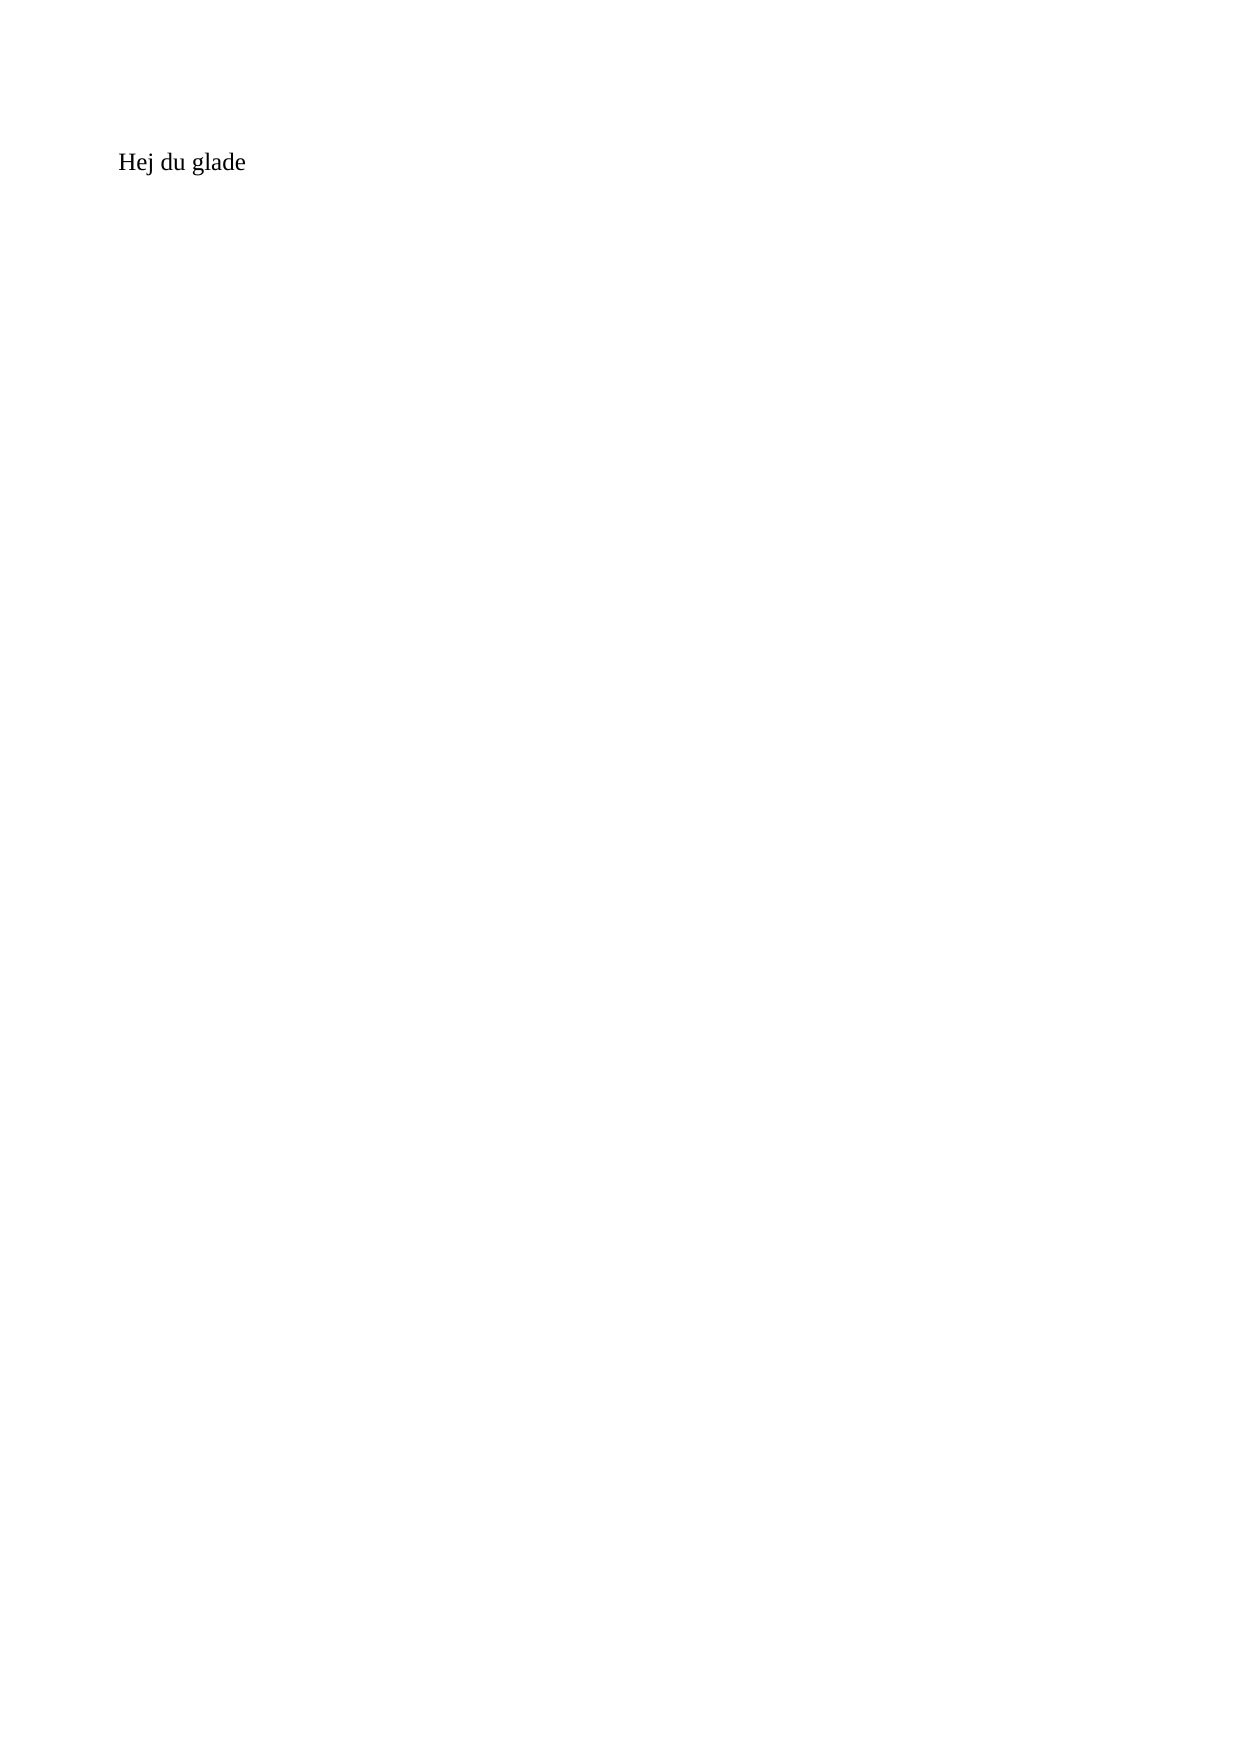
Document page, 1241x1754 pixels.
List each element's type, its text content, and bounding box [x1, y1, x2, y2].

text Hej du glade [118, 147, 1122, 176]
